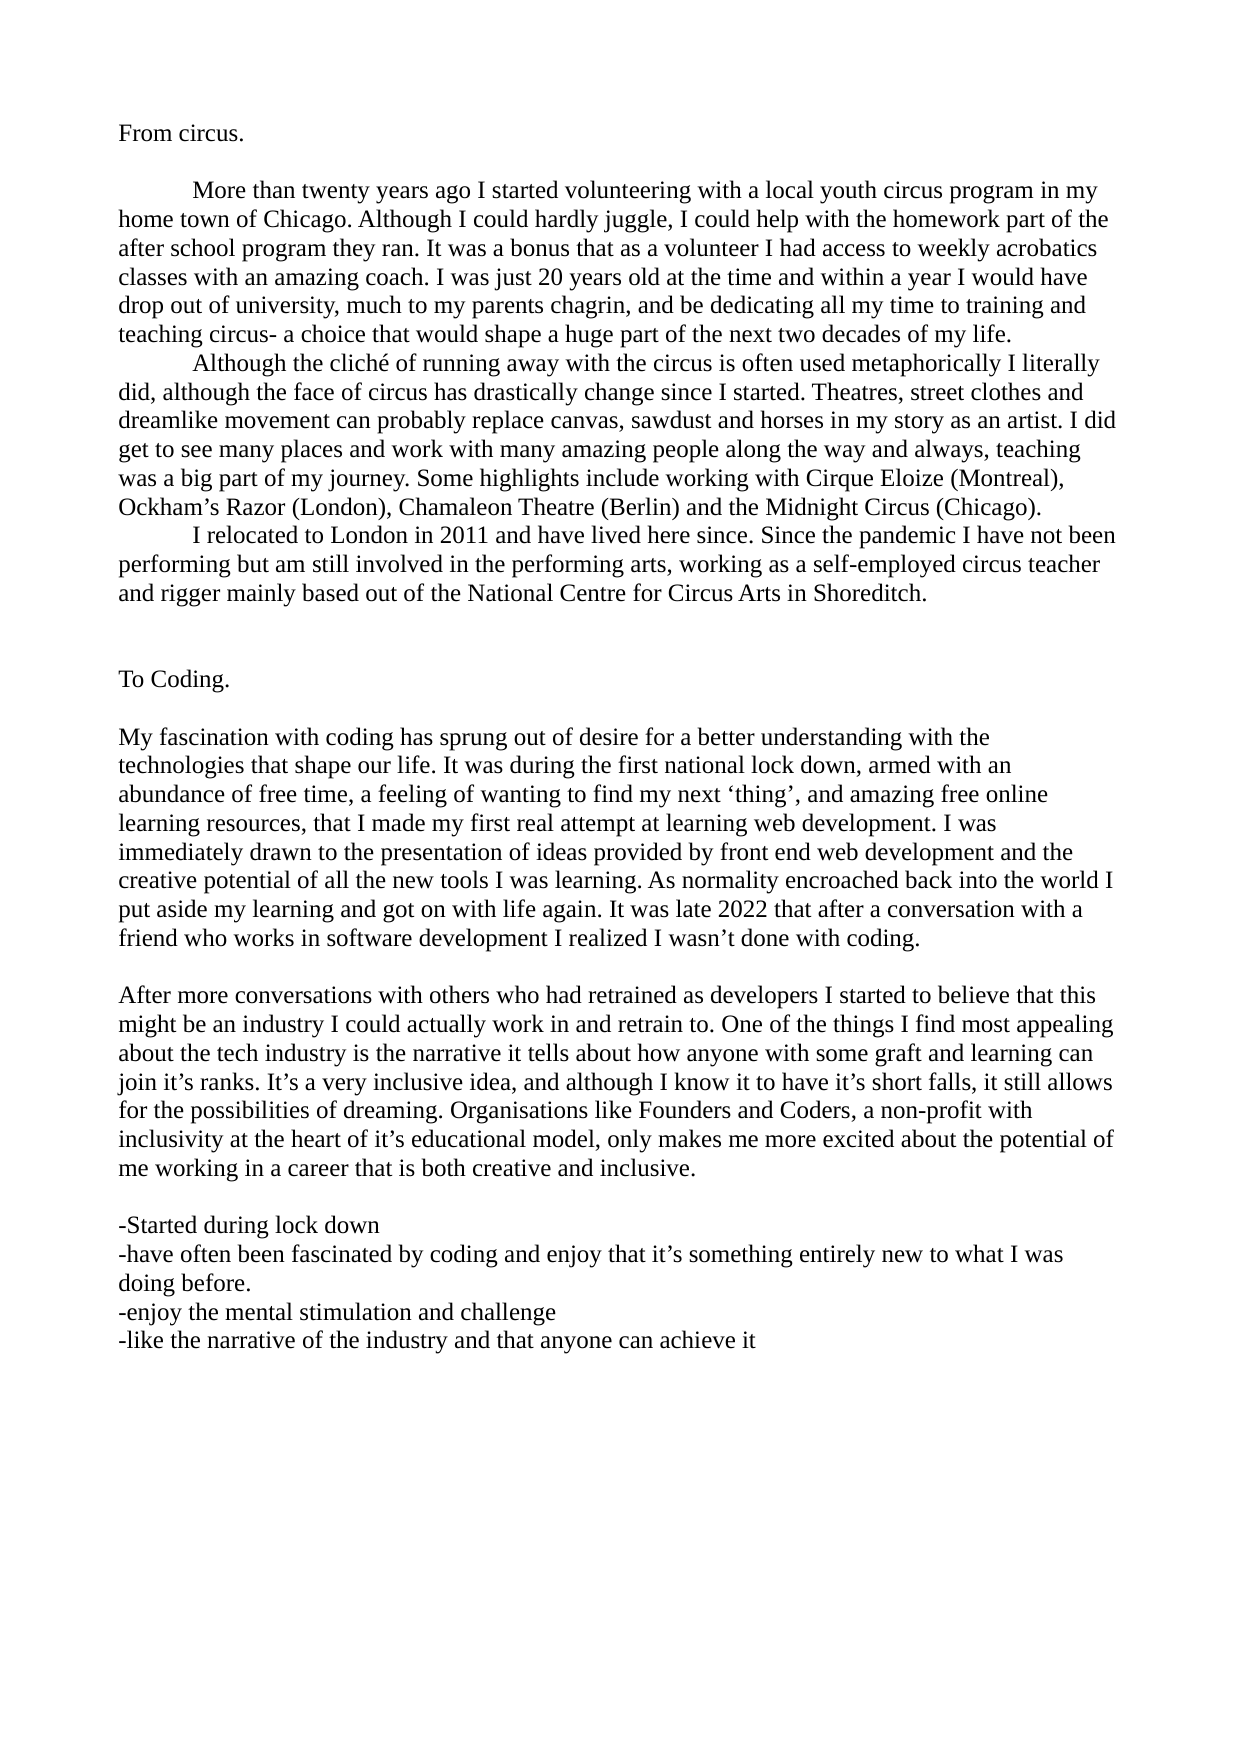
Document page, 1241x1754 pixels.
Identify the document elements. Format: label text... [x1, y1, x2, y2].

text -have often been fascinated by coding and enjoy that it’s something entirely new to what I was doing before. [118, 1239, 1122, 1297]
text Although the cliché of running away with the circus is often used metaphorically I literally did, although the face of circus has drastically change since I started. Theatres, street clothes and dreamlike movement can probably replace canvas, sawdust and horses in my story as an artist. I did get to see many places and work with many amazing people along the way and always, teaching was a big part of my journey. Some highlights include working with Cirque Eloize (Montreal), Ockham’s Razor (London), Chamaleon Theatre (Berlin) and the Midnight Circus (Chicago). [118, 348, 1122, 521]
text I relocated to London in 2011 and have lived here since. Since the pandemic I have not been performing but am still involved in the performing arts, working as a self-employed circus teacher and rigger mainly based out of the National Centre for Circus Arts in Shoreditch. [118, 521, 1122, 607]
text -enjoy the mental stimulation and challenge [118, 1297, 1122, 1326]
text -like the narrative of the industry and that anyone can achieve it [118, 1326, 1122, 1354]
text My fascination with coding has sprung out of desire for a better understanding with the technologies that shape our life. It was during the first national lock down, armed with an abundance of free time, a feeling of wanting to find my next ‘thing’, and amazing free online learning resources, that I made my first real attempt at learning web development. I was immediately drawn to the presentation of ideas provided by front end web development and the creative potential of all the new tools I was learning. As normality encroached back into the world I put aside my learning and got on with life again. It was late 2022 that after a conversation with a friend who works in software development I realized I wasn’t done with coding. [118, 722, 1122, 952]
text To Coding. [118, 664, 1122, 693]
text More than twenty years ago I started volunteering with a local youth circus program in my home town of Chicago. Although I could hardly juggle, I could help with the homework part of the after school program they ran. It was a bonus that as a volunteer I had access to weekly acrobatics classes with an amazing coach. I was just 20 years old at the time and within a year I would have drop out of university, much to my parents chagrin, and be dedicating all my time to training and teaching circus- a choice that would shape a huge part of the next two decades of my life. [118, 176, 1122, 348]
text -Started during lock down [118, 1211, 1122, 1239]
text After more conversations with others who had retrained as developers I started to believe that this might be an industry I could actually work in and retrain to. One of the things I find most appealing about the tech industry is the narrative it tells about how anyone with some graft and learning can join it’s ranks. It’s a very inclusive idea, and although I know it to have it’s short falls, it still allows for the possibilities of dreaming. Organisations like Founders and Coders, a non-profit with inclusivity at the heart of it’s educational model, only makes me more excited about the potential of me working in a career that is both creative and inclusive. [118, 981, 1122, 1182]
text From circus. [118, 118, 1122, 147]
